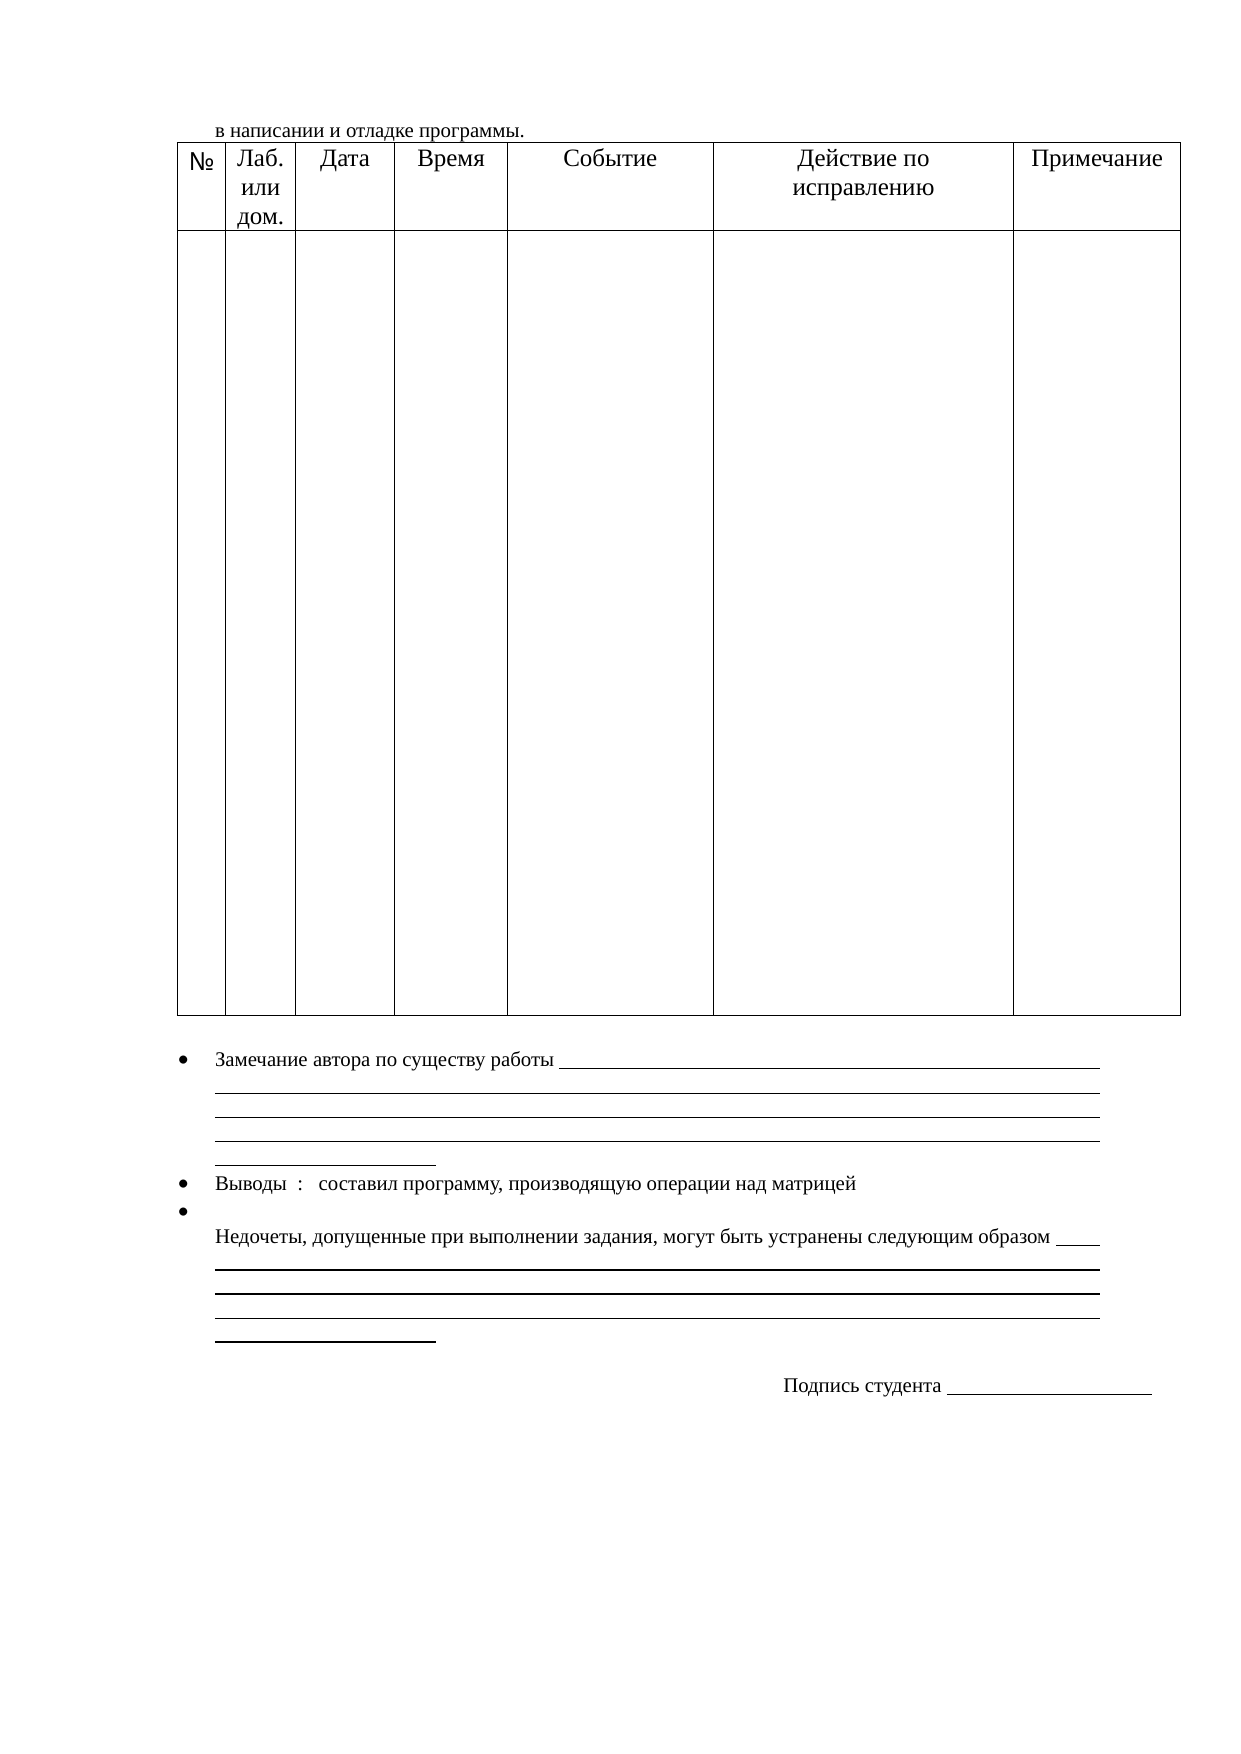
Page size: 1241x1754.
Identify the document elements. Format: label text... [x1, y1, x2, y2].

table_cell [395, 231, 507, 1015]
list Замечание автора по существу работы [177, 1044, 1152, 1168]
table_cell [178, 231, 225, 1015]
table_header Лаб. или дом. [226, 143, 295, 229]
table_cell [508, 231, 713, 1015]
text Подпись студента [215, 1373, 1152, 1397]
table_header Событие [508, 143, 713, 229]
table_header № [178, 143, 225, 229]
table_header Действие по исправлению [714, 143, 1013, 229]
text Недочеты, допущенные при выполнении задания, могут быть устранены следующим образом [215, 1224, 1152, 1345]
table_cell [226, 231, 295, 1015]
table_cell [714, 231, 1013, 1015]
table_cell [296, 231, 394, 1015]
table_header Время [395, 143, 507, 229]
table_cell [1014, 231, 1180, 1015]
list в написании и отладке программы. [177, 118, 1152, 142]
list Выводы : составил программу, производящую операции над матрицей [177, 1168, 1152, 1196]
table_header Дата [296, 143, 394, 229]
table_header Примечание [1014, 143, 1180, 229]
